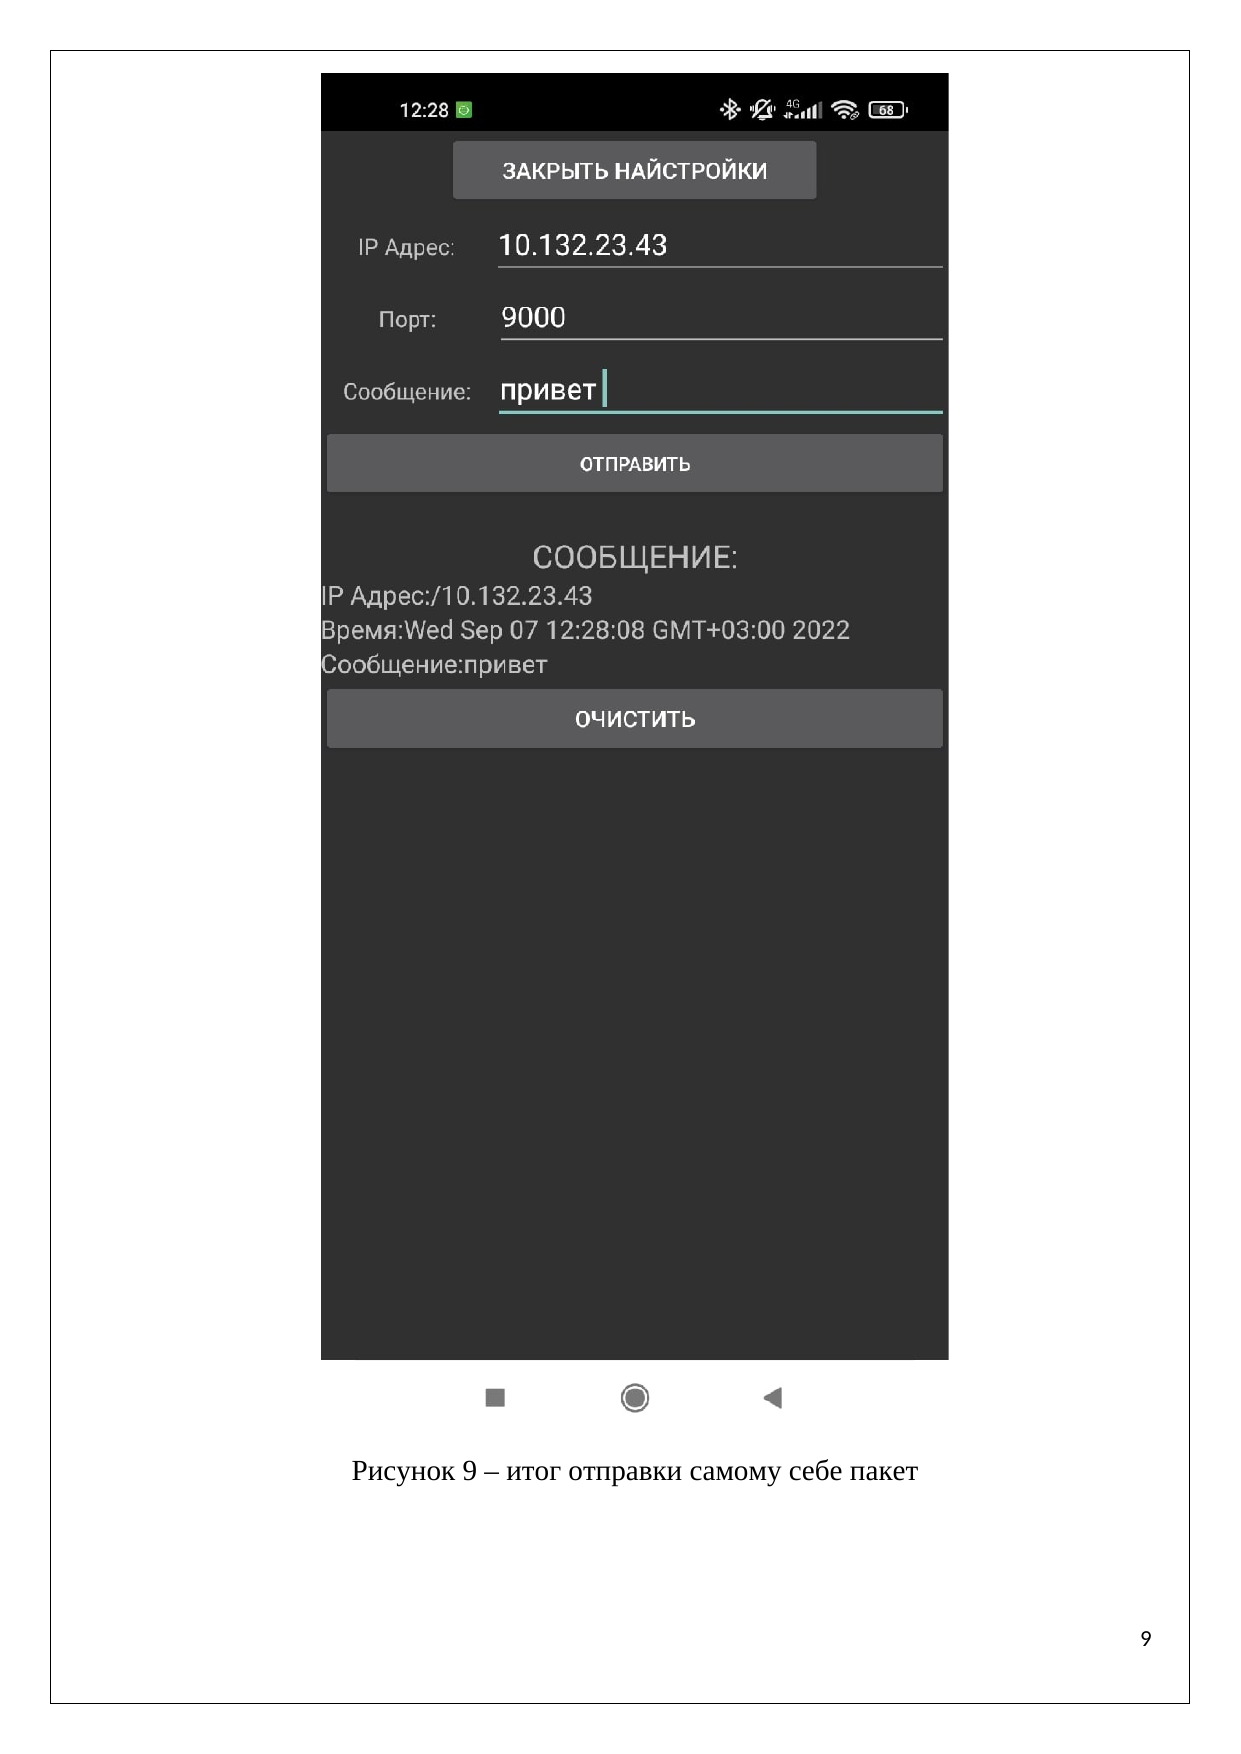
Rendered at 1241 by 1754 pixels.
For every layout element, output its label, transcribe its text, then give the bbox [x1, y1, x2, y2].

text Рисунок 9 – итог отправки самому себе пакет [118, 1453, 1152, 1487]
